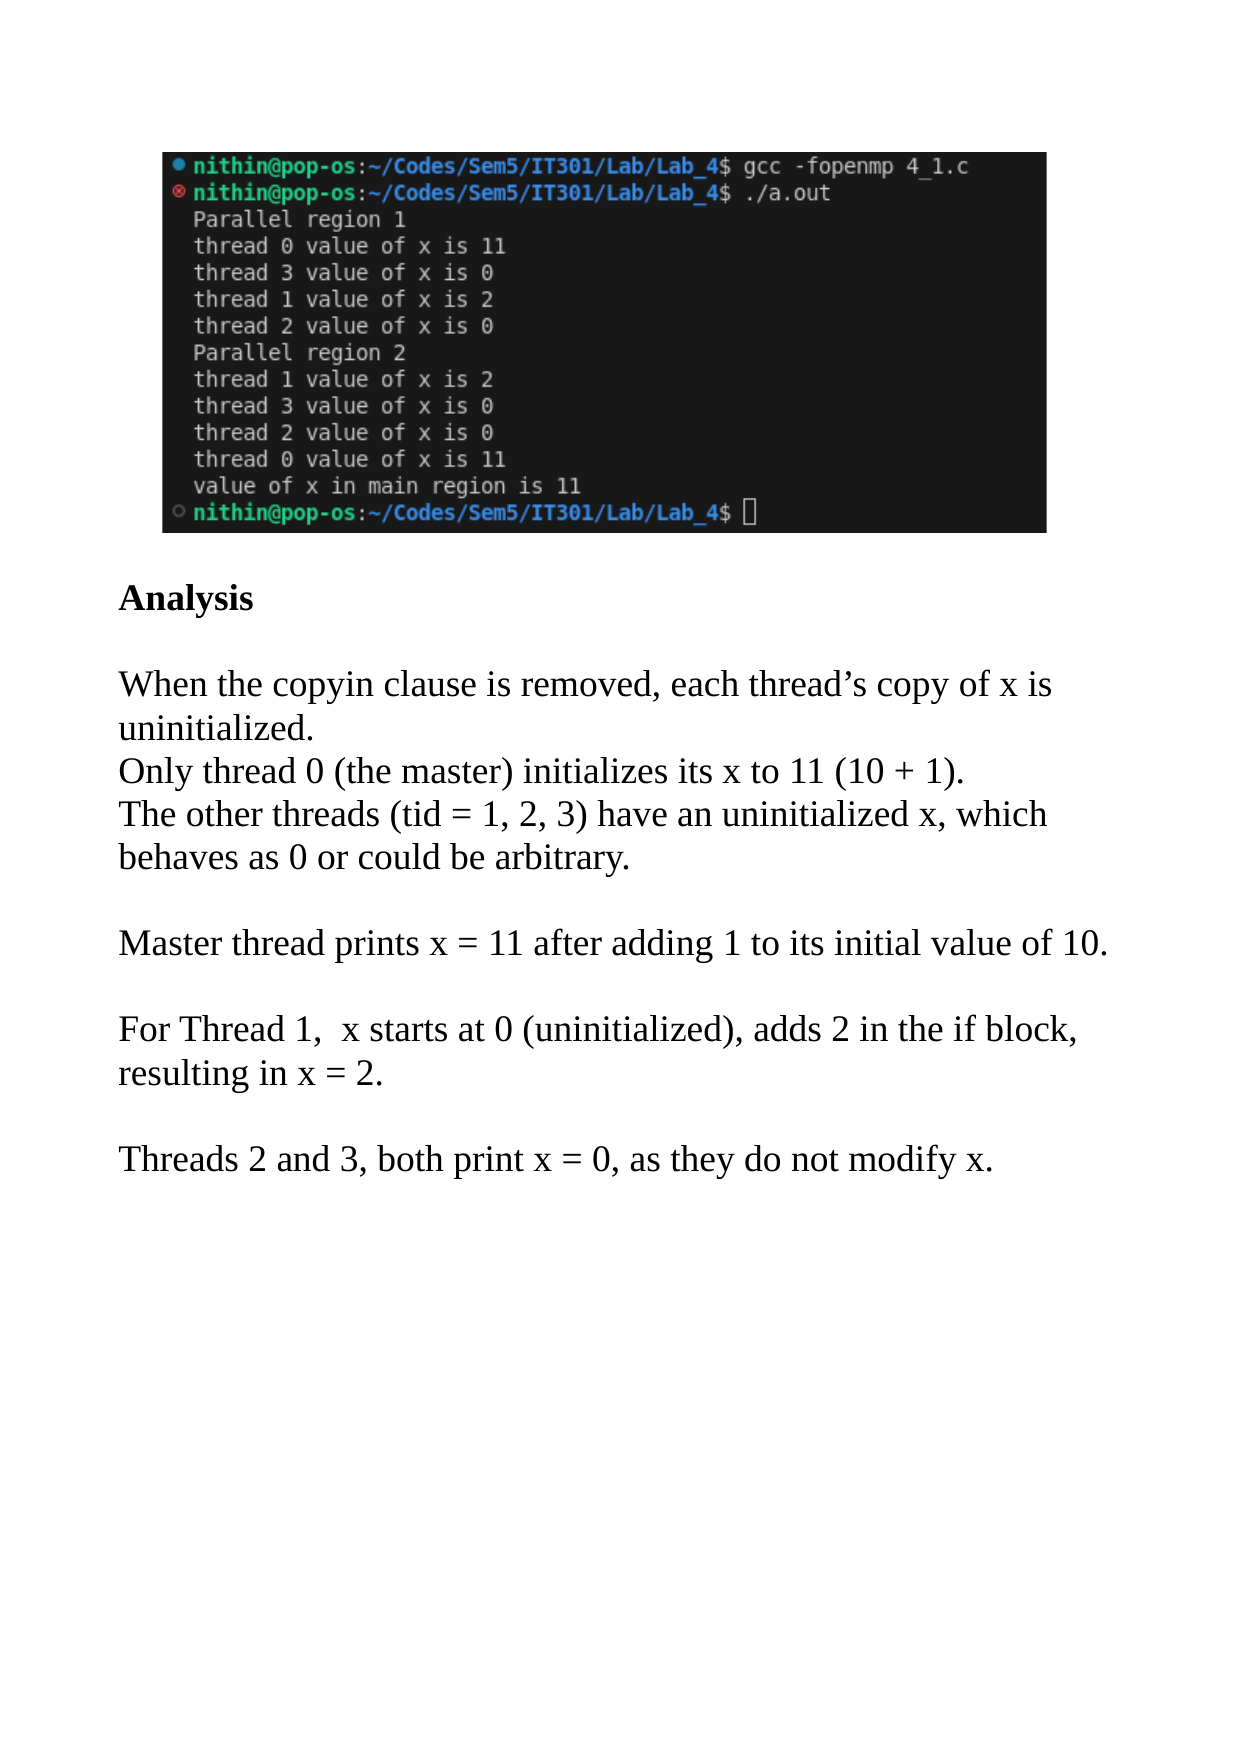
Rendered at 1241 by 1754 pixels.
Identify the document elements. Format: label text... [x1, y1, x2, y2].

text The other threads (tid = 1, 2, 3) have an uninitialized x, which behaves as 0 or could be arbitrary. [118, 791, 1122, 877]
text When the copyin clause is removed, each thread’s copy of x is uninitialized. [118, 662, 1122, 748]
picture [162, 152, 1047, 533]
text Analysis [118, 576, 1122, 619]
text For Thread 1, x starts at 0 (uninitialized), adds 2 in the if block, resulting in x = 2. [118, 1007, 1122, 1093]
text Only thread 0 (the master) initializes its x to 11 (10 + 1). [118, 748, 1122, 791]
text Master thread prints x = 11 after adding 1 to its initial value of 10. [118, 921, 1122, 964]
text Threads 2 and 3, both print x = 0, as they do not modify x. [118, 1136, 1122, 1179]
